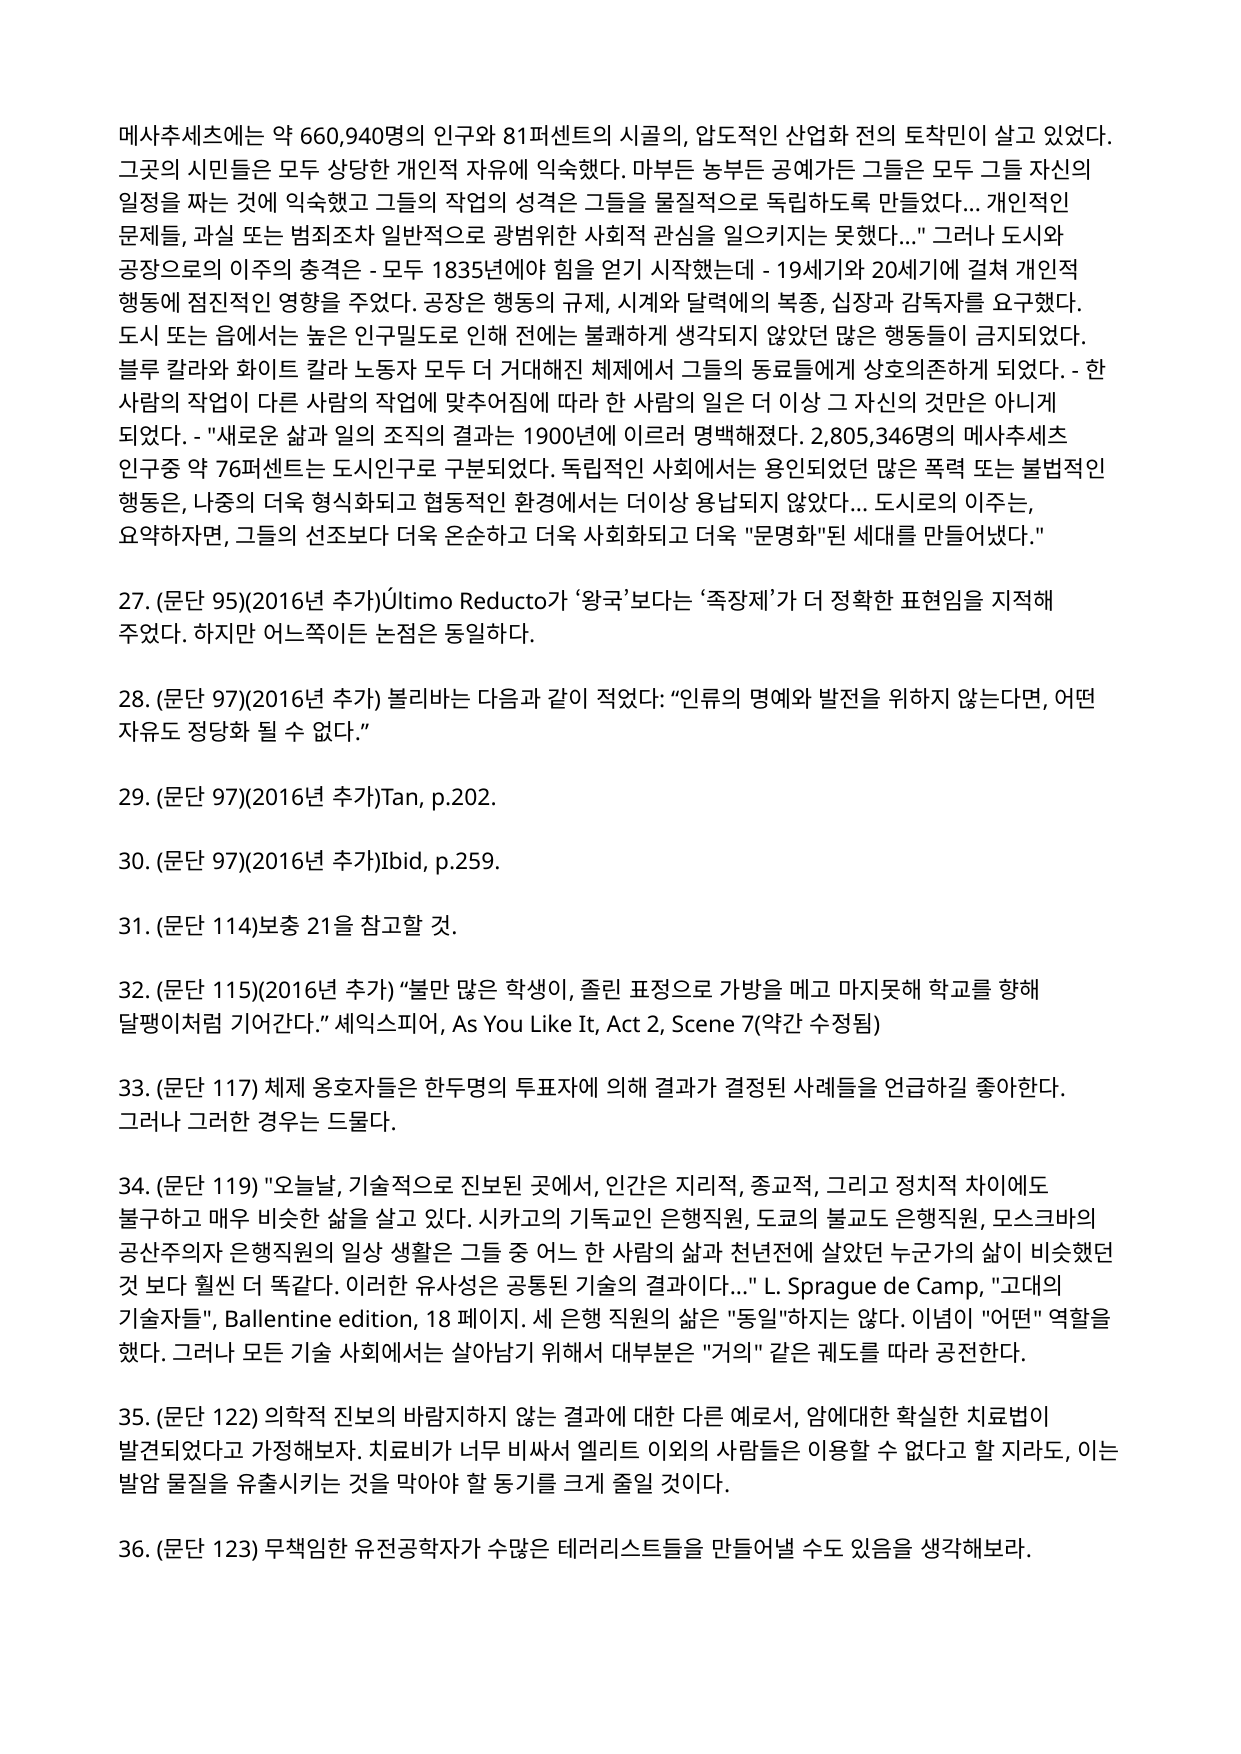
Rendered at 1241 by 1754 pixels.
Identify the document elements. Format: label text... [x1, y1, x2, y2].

text 29. (문단 97)(2016년 추가)Tan, p.202. [118, 778, 1122, 812]
text 27. (문단 95)(2016년 추가)Último Reducto가 ‘왕국’보다는 ‘족장제’가 더 정확한 표현임을 지적해 주었다. 하지만 어느쪽이든 논점은 동일하다. [118, 583, 1122, 649]
text 32. (문단 115)(2016년 추가) “불만 많은 학생이, 졸린 표정으로 가방을 메고 마지못해 학교를 향해 달팽이처럼 기어간다.” 셰익스피어, As You Like It, Act 2, Scene 7(약간 수정됨) [118, 972, 1122, 1039]
text 28. (문단 97)(2016년 추가) 볼리바는 다음과 같이 적었다: “인류의 명예와 발전을 위하지 않는다면, 어떤 자유도 정당화 될 수 없다.” [118, 681, 1122, 747]
text 31. (문단 114)보충 21을 참고할 것. [118, 908, 1122, 941]
text 33. (문단 117) 체제 옹호자들은 한두명의 투표자에 의해 결과가 결정된 사례들을 언급하길 좋아한다. 그러나 그러한 경우는 드물다. [118, 1070, 1122, 1137]
text 30. (문단 97)(2016년 추가)Ibid, p.259. [118, 843, 1122, 876]
text 35. (문단 122) 의학적 진보의 바람지하지 않는 결과에 대한 다른 예로서, 암에대한 확실한 치료법이 발견되었다고 가정해보자. 치료비가 너무 비싸서 엘리트 이외의 사람들은 이용할 수 없다고 할 지라도, 이는 발암 물질을 유출시키는 것을 막아야 할 동기를 크게 줄일 것이다. [118, 1399, 1122, 1499]
text 36. (문단 123) 무책임한 유전공학자가 수많은 테러리스트들을 만들어낼 수도 있음을 생각해보라. [118, 1530, 1122, 1564]
text 메사추세츠에는 약 660,940명의 인구와 81퍼센트의 시골의, 압도적인 산업화 전의 토착민이 살고 있었다. 그곳의 시민들은 모두 상당한 개인적 자유에 익숙했다. 마부든 농부든 공예가든 그들은 모두 그들 자신의 일정을 짜는 것에 익숙했고 그들의 작업의 성격은 그들을 물질적으로 독립하도록 만들었다... 개인적인 문제들, 과실 또는 범죄조차 일반적으로 광범위한 사회적 관심을 일으키지는 못했다..." 그러나 도시와 공장으로의 이주의 충격은 - 모두 1835년에야 힘을 얻기 시작했는데 - 19세기와 20세기에 걸쳐 개인적 행동에 점진적인 영향을 주었다. 공장은 행동의 규제, 시계와 달력에의 복종, 십장과 감독자를 요구했다. 도시 또는 읍에서는 높은 인구밀도로 인해 전에는 불쾌하게 생각되지 않았던 많은 행동들이 금지되었다. 블루 칼라와 화이트 칼라 노동자 모두 더 거대해진 체제에서 그들의 동료들에게 상호의존하게 되었다. - 한 사람의 작업이 다른 사람의 작업에 맞추어짐에 따라 한 사람의 일은 더 이상 그 자신의 것만은 아니게 되었다. - "새로운 삶과 일의 조직의 결과는 1900년에 이르러 명백해졌다. 2,805,346명의 메사추세츠 인구중 약 76퍼센트는 도시인구로 구분되었다. 독립적인 사회에서는 용인되었던 많은 폭력 또는 불법적인 행동은, 나중의 더욱 형식화되고 협동적인 환경에서는 더이상 용납되지 않았다... 도시로의 이주는, 요약하자면, 그들의 선조보다 더욱 온순하고 더욱 사회화되고 더욱 "문명화"된 세대를 만들어냈다." [118, 118, 1122, 551]
text 34. (문단 119) "오늘날, 기술적으로 진보된 곳에서, 인간은 지리적, 종교적, 그리고 정치적 차이에도 불구하고 매우 비슷한 삶을 살고 있다. 시카고의 기독교인 은행직원, 도쿄의 불교도 은행직원, 모스크바의 공산주의자 은행직원의 일상 생활은 그들 중 어느 한 사람의 삶과 천년전에 살았던 누군가의 삶이 비슷했던 것 보다 훨씬 더 똑같다. 이러한 유사성은 공통된 기술의 결과이다..." L. Sprague de Camp, "고대의 기술자들", Ballentine edition, 18 페이지. 세 은행 직원의 삶은 "동일"하지는 않다. 이념이 "어떤" 역할을 했다. 그러나 모든 기술 사회에서는 살아남기 위해서 대부분은 "거의" 같은 궤도를 따라 공전한다. [118, 1137, 1122, 1399]
